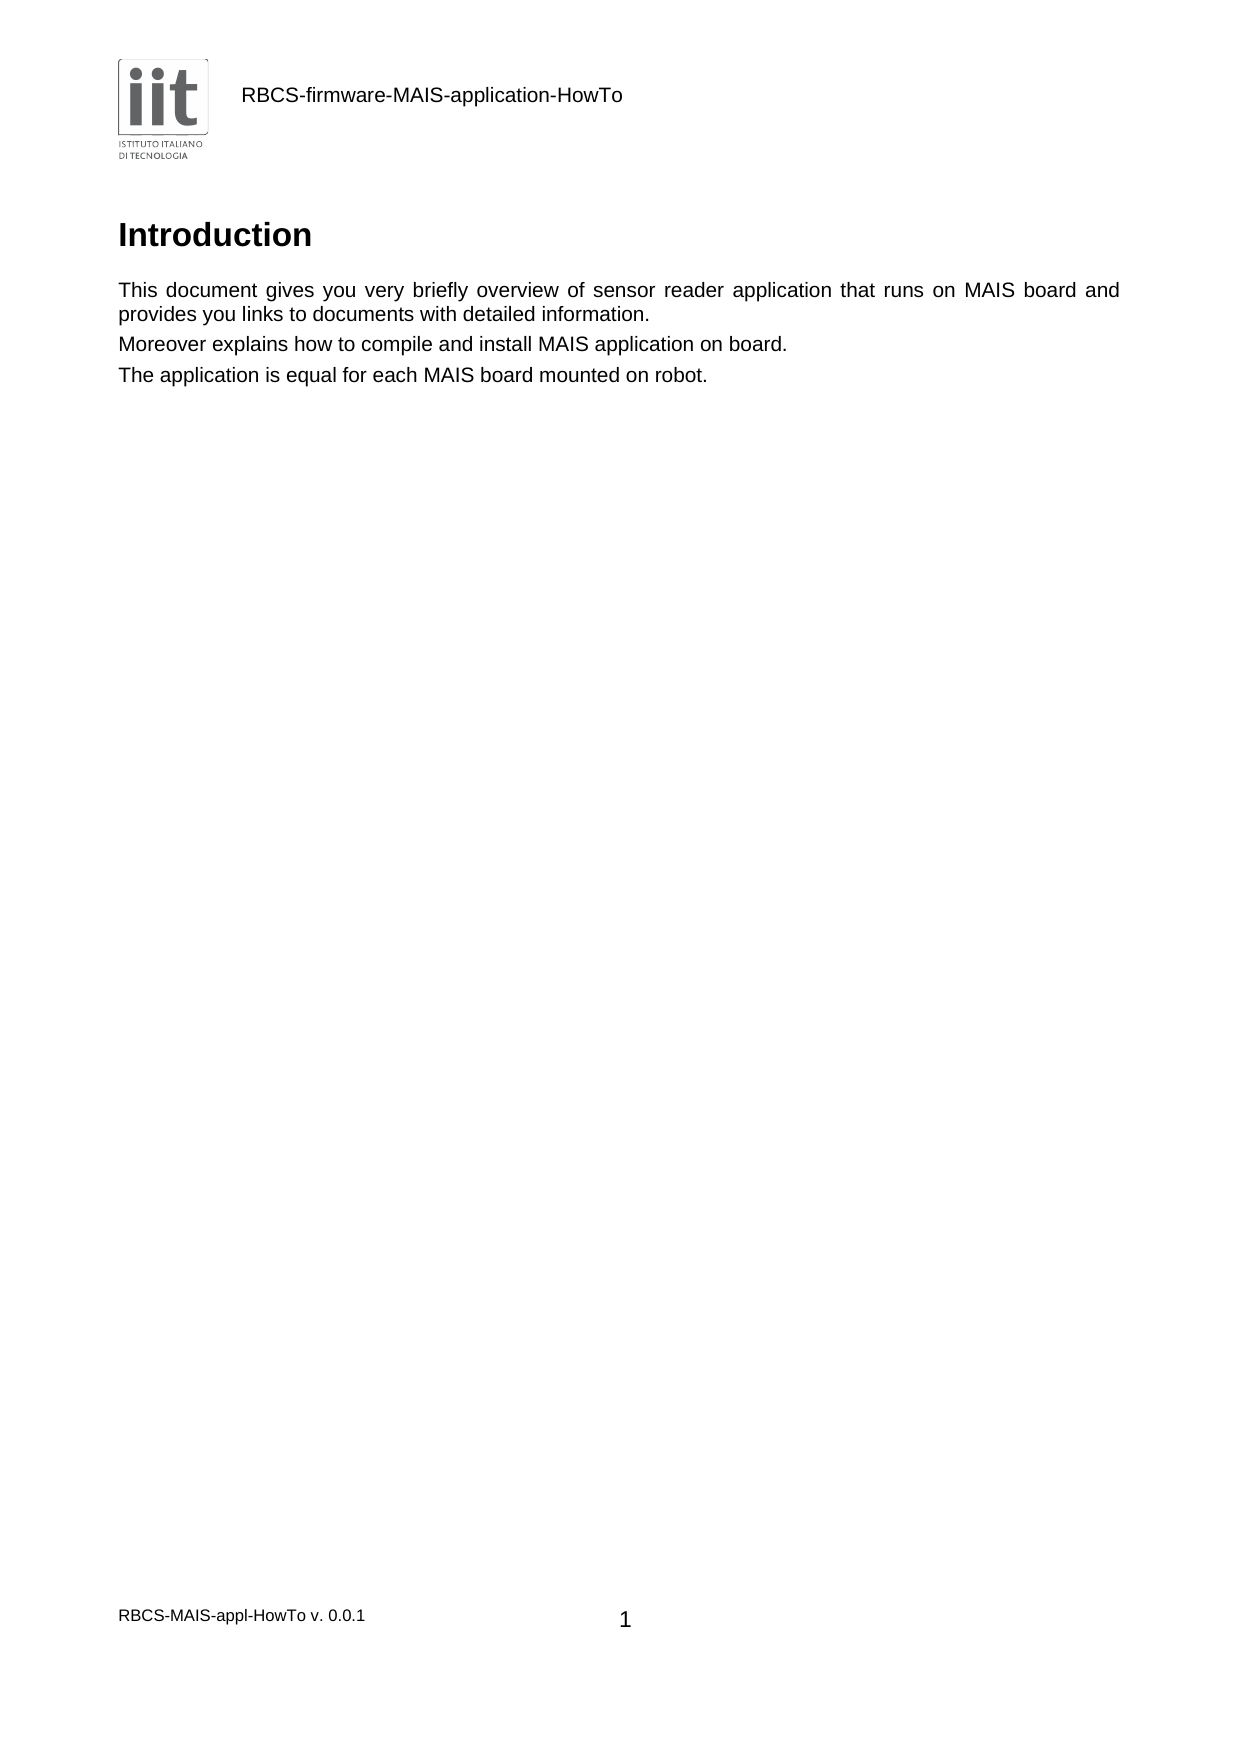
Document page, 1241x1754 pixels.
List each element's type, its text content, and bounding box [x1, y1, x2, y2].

text The application is equal for each MAIS board mounted on robot. [118, 362, 1122, 386]
text Moreover explains how to compile and install MAIS application on board. [118, 332, 1122, 356]
text This document gives you very briefly overview of sensor reader application that runs on MAIS board and provides you links to documents with detailed information. [118, 278, 1122, 326]
subtitle Introduction [118, 215, 1122, 253]
